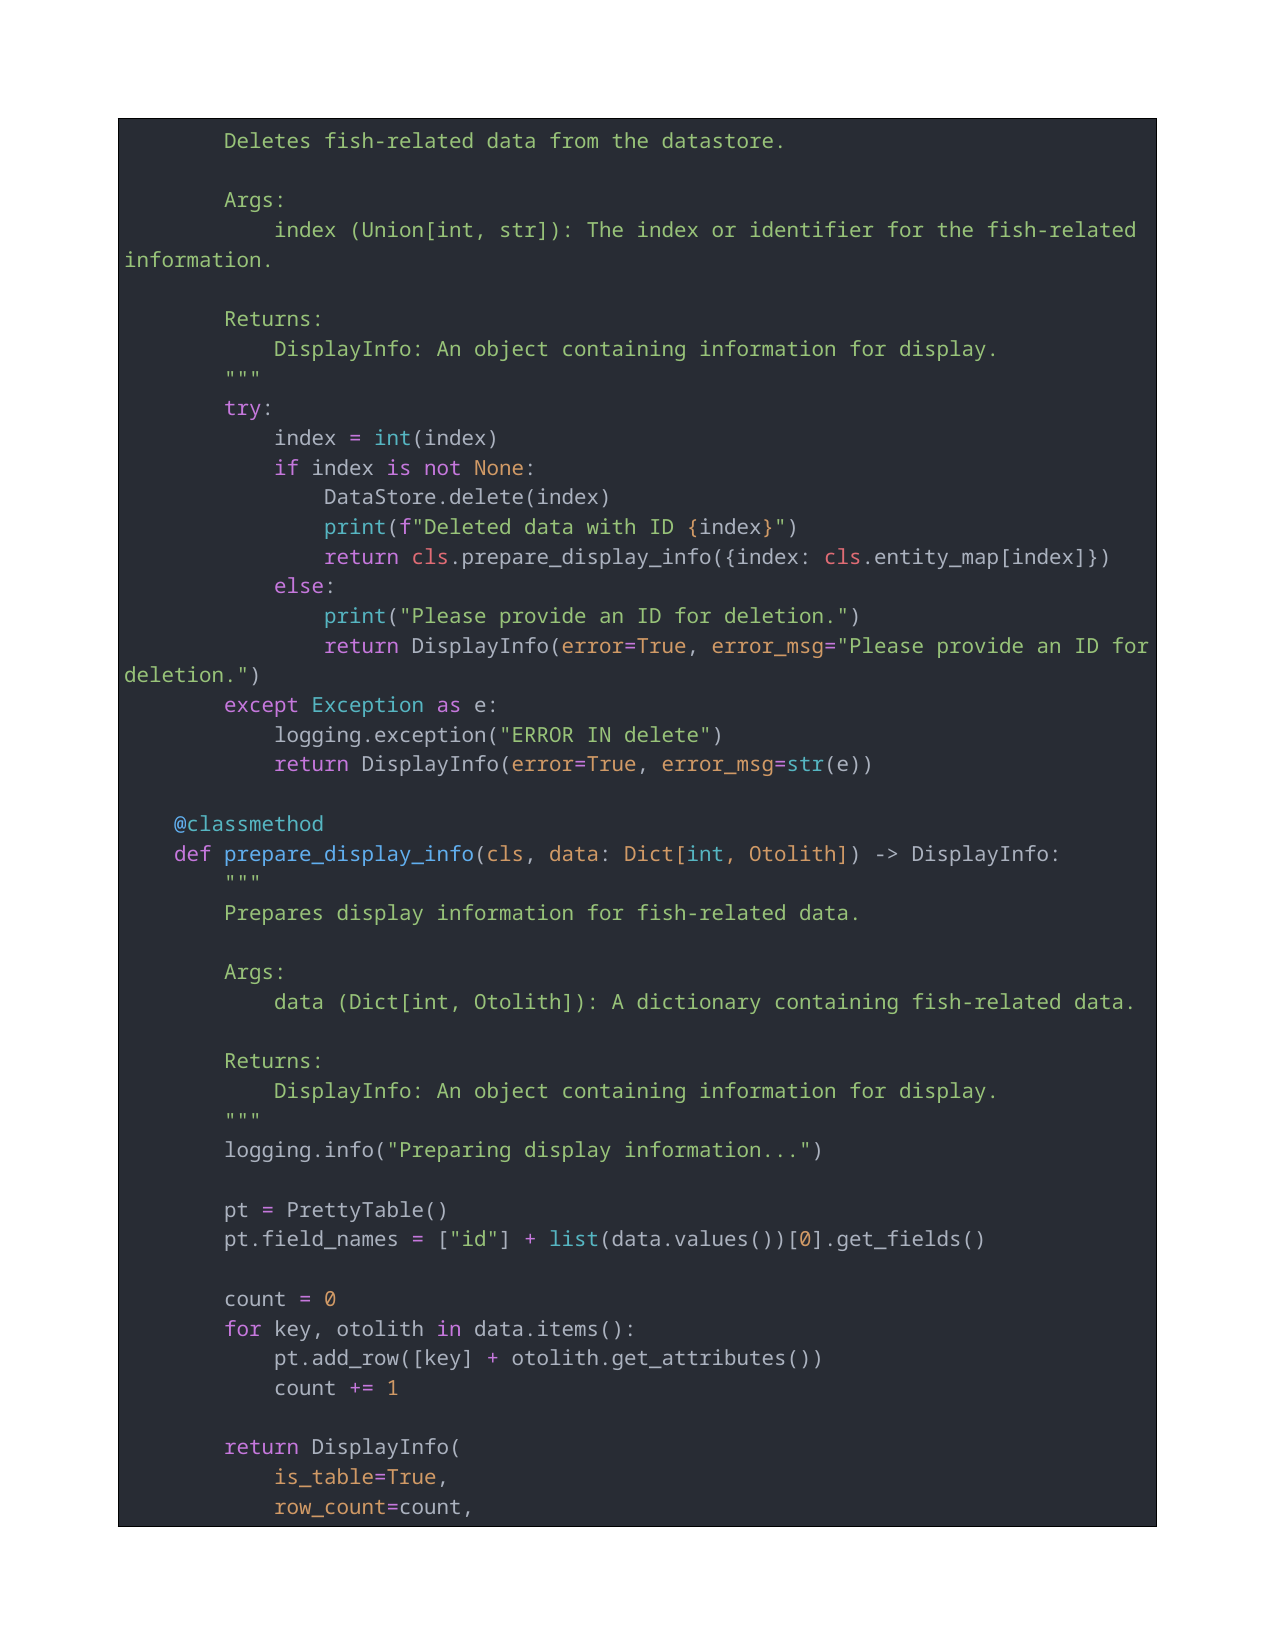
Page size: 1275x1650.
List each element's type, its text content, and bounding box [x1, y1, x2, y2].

table_cell Deletes fish-related data from the datastore. Args: index (Union[int, str]): The index or identifier for the fish-related information. Returns: DisplayInfo: An object containing information for display. """ try: index = int(index) if index is not None: DataStore.delete(index) print(f"Deleted data with ID {index}") return cls.prepare_display_info({index: cls.entity_map[index]}) else: print("Please provide an ID for deletion.") return DisplayInfo(error=True, error_msg="Please provide an ID for deletion.") except Exception as e: logging.exception("ERROR IN delete") return DisplayInfo(error=True, error_msg=str(e)) @classmethod def prepare_display_info(cls, data: Dict[int, Otolith]) -> DisplayInfo: """ Prepares display information for fish-related data. Args: data (Dict[int, Otolith]): A dictionary containing fish-related data. Returns: DisplayInfo: An object containing information for display. """ logging.info("Preparing display information...") pt = PrettyTable() pt.field_names = ["id"] + list(data.values())[0].get_fields() count = 0 for key, otolith in data.items(): pt.add_row([key] + otolith.get_attributes()) count += 1 return DisplayInfo( is_table=True, row_count=count, [119, 119, 1156, 1526]
